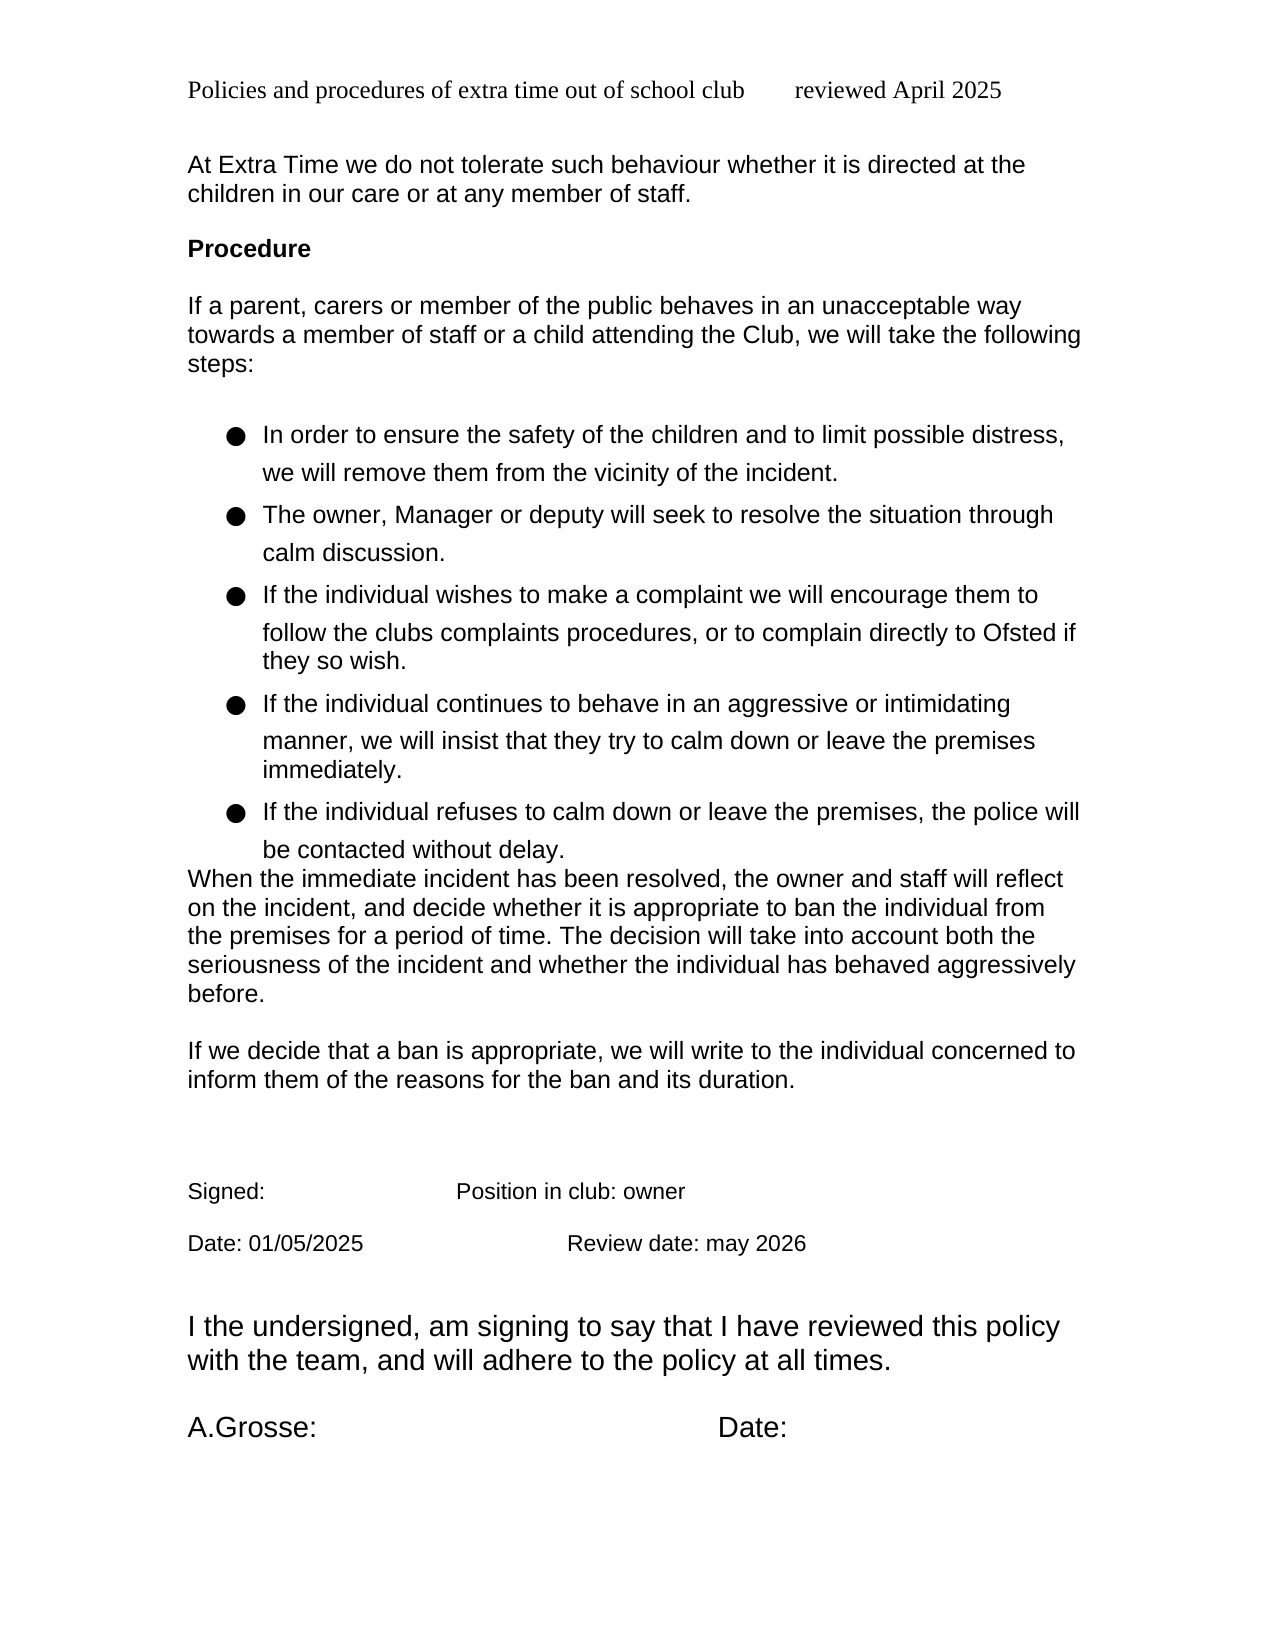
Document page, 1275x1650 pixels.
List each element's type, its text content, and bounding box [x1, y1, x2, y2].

list In order to ensure the safety of the children and to limit possible distress, we will remove them from the vicinity of the incident. [225, 406, 1087, 486]
text A.Grosse: Date: [187, 1410, 1087, 1444]
list If the individual continues to behave in an aggressive or intimidating manner, we will insist that they try to calm down or leave the premises immediately. [225, 675, 1087, 784]
text Date: 01/05/2025 Review date: may 2026 [187, 1230, 1087, 1257]
text At Extra Time we do not tolerate such behaviour whether it is directed at the children in our care or at any member of staff. [187, 150, 1087, 207]
text Signed: Position in club: owner [187, 1178, 1087, 1204]
list If the individual refuses to calm down or leave the premises, the police will be contacted without delay. [225, 784, 1087, 864]
text If a parent, carers or member of the public behaves in an unacceptable way towards a member of staff or a child attending the Club, we will take the following steps: [187, 291, 1087, 378]
text When the immediate incident has been resolved, the owner and staff will reflect on the incident, and decide whether it is appropriate to ban the individual from the premises for a period of time. The decision will take into account both the seriousness of the incident and whether the individual has behaved aggressively before. [187, 864, 1087, 1008]
list If the individual wishes to make a complaint we will encourage them to follow the clubs complaints procedures, or to complain directly to Ofsted if they so wish. [225, 566, 1087, 675]
text Procedure [187, 234, 1087, 263]
text I the undersigned, am signing to say that I have reviewed this policy with the team, and will adhere to the policy at all times. [187, 1309, 1087, 1377]
list The owner, Manager or deputy will seek to resolve the situation through calm discussion. [225, 486, 1087, 566]
text If we decide that a ban is appropriate, we will write to the individual concerned to inform them of the reasons for the ban and its duration. [187, 1036, 1087, 1094]
